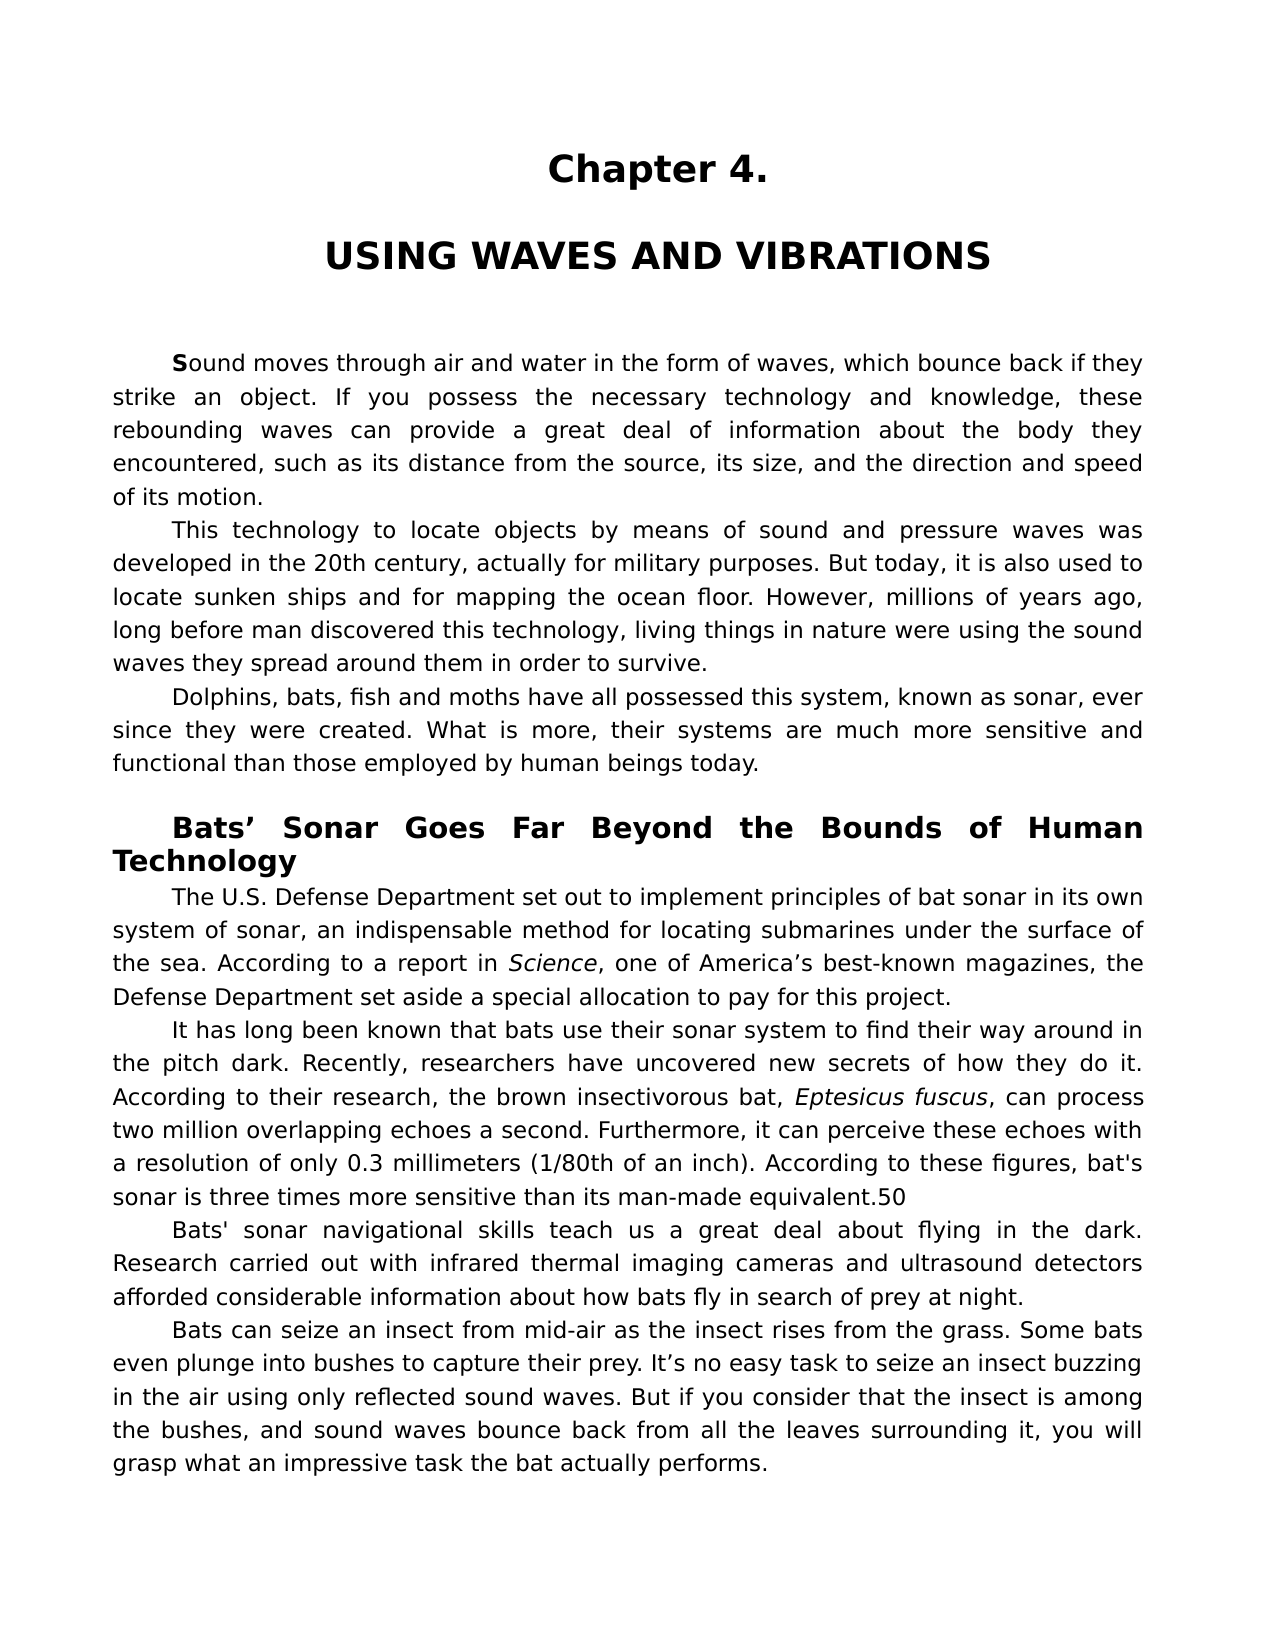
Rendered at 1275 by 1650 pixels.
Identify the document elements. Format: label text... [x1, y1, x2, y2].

text Bats can seize an insect from mid-air as the insect rises from the grass. Some bats even plunge into bushes to capture their prey. It’s no easy task to seize an insect buzzing in the air using only reflected sound waves. But if you consider that the insect is among the bushes, and sound waves bounce back from all the leaves surrounding it, you will grasp what an impressive task the bat actually performs. [112, 1312, 1145, 1478]
text It has long been known that bats use their sonar system to find their way around in the pitch dark. Recently, researchers have uncovered new secrets of how they do it. According to their research, the brown insectivorous bat, Eptesicus fuscus, can process two million overlapping echoes a second. Furthermore, it can perceive these echoes with a resolution of only 0.3 millimeters (1/80th of an inch). According to these figures, bat's sonar is three times more sensitive than its man-made equivalent.50 [112, 1012, 1145, 1212]
text Bats’ Sonar Goes Far Beyond the Bounds of Human Technology [112, 812, 1145, 878]
text Dolphins, bats, fish and moths have all possessed this system, known as sonar, ever since they were created. What is more, their systems are much more sensitive and functional than those employed by human beings today. [112, 678, 1145, 778]
text Sound moves through air and water in the form of waves, which bounce back if they strike an object. If you possess the necessary technology and knowledge, these rebounding waves can provide a great deal of information about the body they encountered, such as its distance from the source, its size, and the direction and speed of its motion. [112, 345, 1145, 512]
text The U.S. Defense Department set out to implement principles of bat sonar in its own system of sonar, an indispensable method for locating submarines under the surface of the sea. According to a report in Science, one of America’s best-known magazines, the Defense Department set aside a special allocation to pay for this project. [112, 878, 1145, 1012]
text Bats' sonar navigational skills teach us a great deal about flying in the dark. Research carried out with infrared thermal imaging cameras and ultrasound detectors afforded considerable information about how bats fly in search of prey at night. [112, 1212, 1145, 1312]
text This technology to locate objects by means of sound and pressure waves was developed in the 20th century, actually for military purposes. But today, it is also used to locate sunken ships and for mapping the ocean floor. However, millions of years ago, long before man discovered this technology, living things in nature were using the sound waves they spread around them in order to survive. [112, 512, 1145, 678]
text Chapter 4. [112, 148, 1145, 191]
text USING WAVES AND VIBRATIONS [112, 235, 1145, 278]
